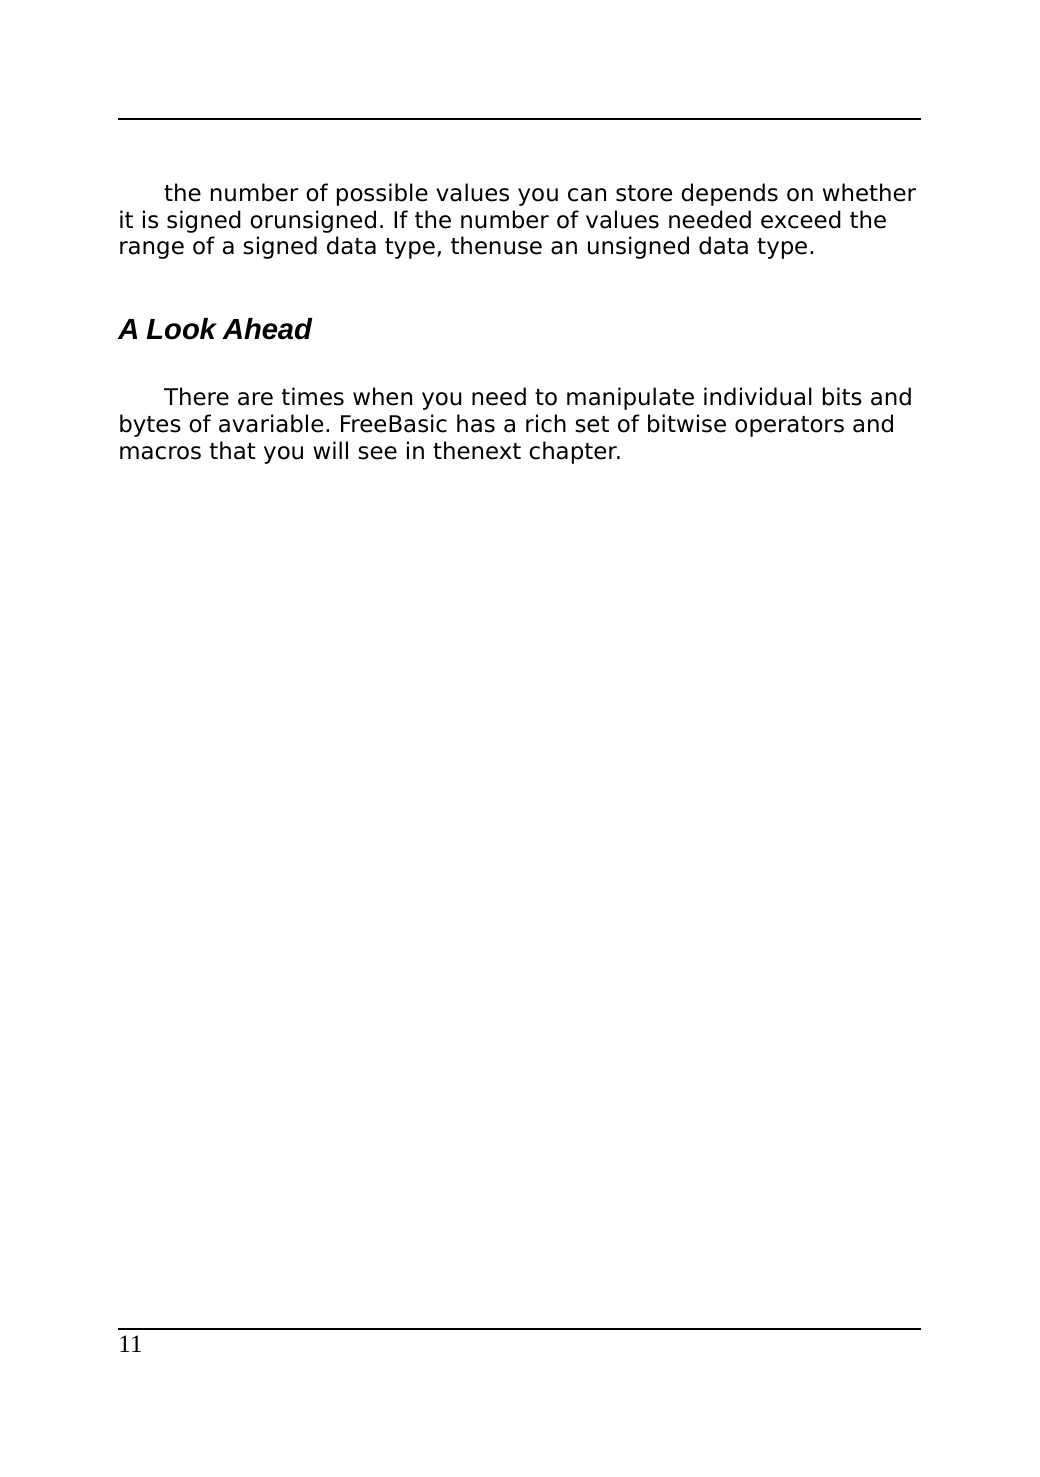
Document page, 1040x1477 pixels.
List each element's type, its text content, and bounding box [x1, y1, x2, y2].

subtitle A Look Ahead [118, 312, 921, 345]
text the number of possible values you can store depends on whether it is signed orunsigned. If the number of values needed exceed the range of a signed data type, thenuse an unsigned data type. [118, 180, 921, 260]
text There are times when you need to manipulate individual bits and bytes of avariable. FreeBasic has a rich set of bitwise operators and macros that you will see in thenext chapter. [118, 384, 921, 464]
